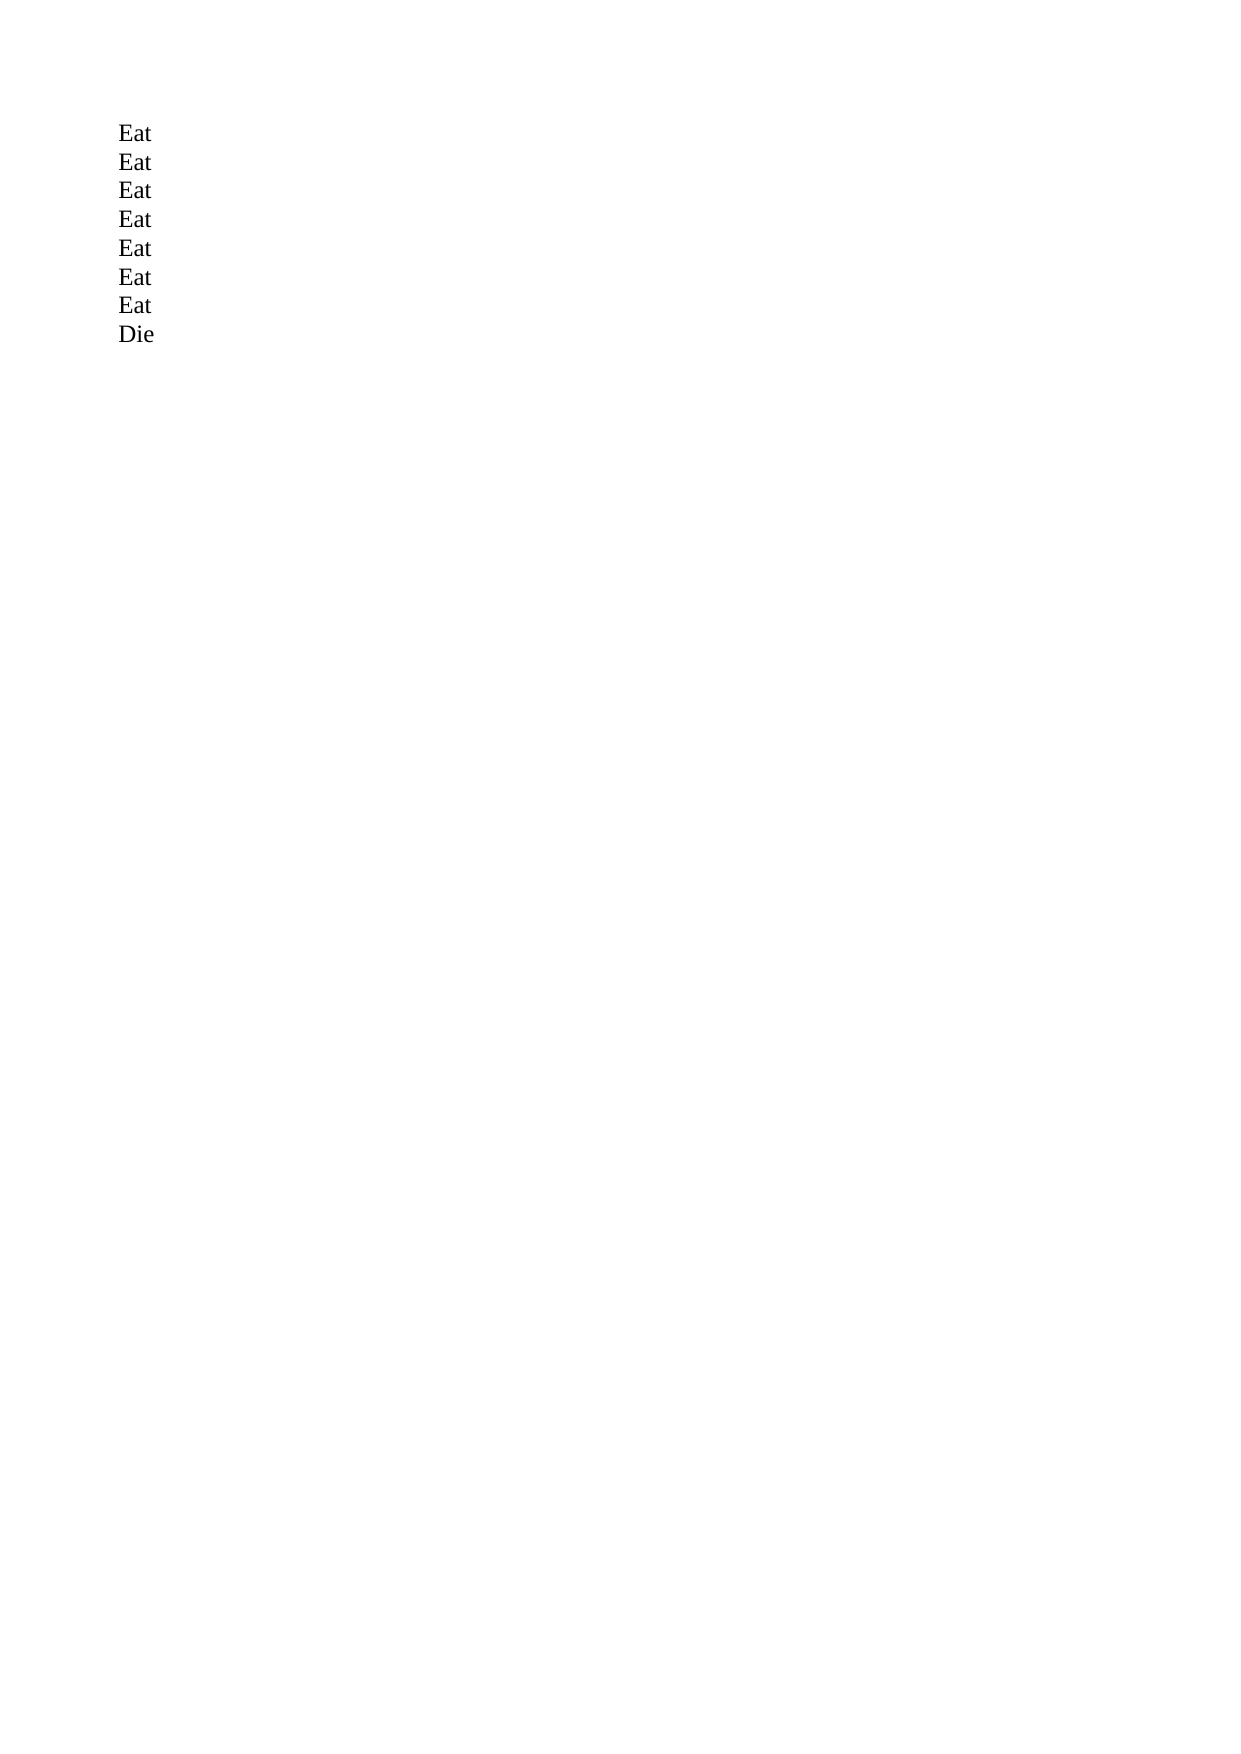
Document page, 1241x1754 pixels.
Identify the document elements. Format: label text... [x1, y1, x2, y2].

text Eat [118, 233, 1122, 262]
text Eat [118, 118, 1122, 147]
text Die [118, 319, 1122, 348]
text Eat [118, 262, 1122, 291]
text Eat [118, 176, 1122, 204]
text Eat [118, 147, 1122, 176]
text Eat [118, 291, 1122, 319]
text Eat [118, 204, 1122, 233]
